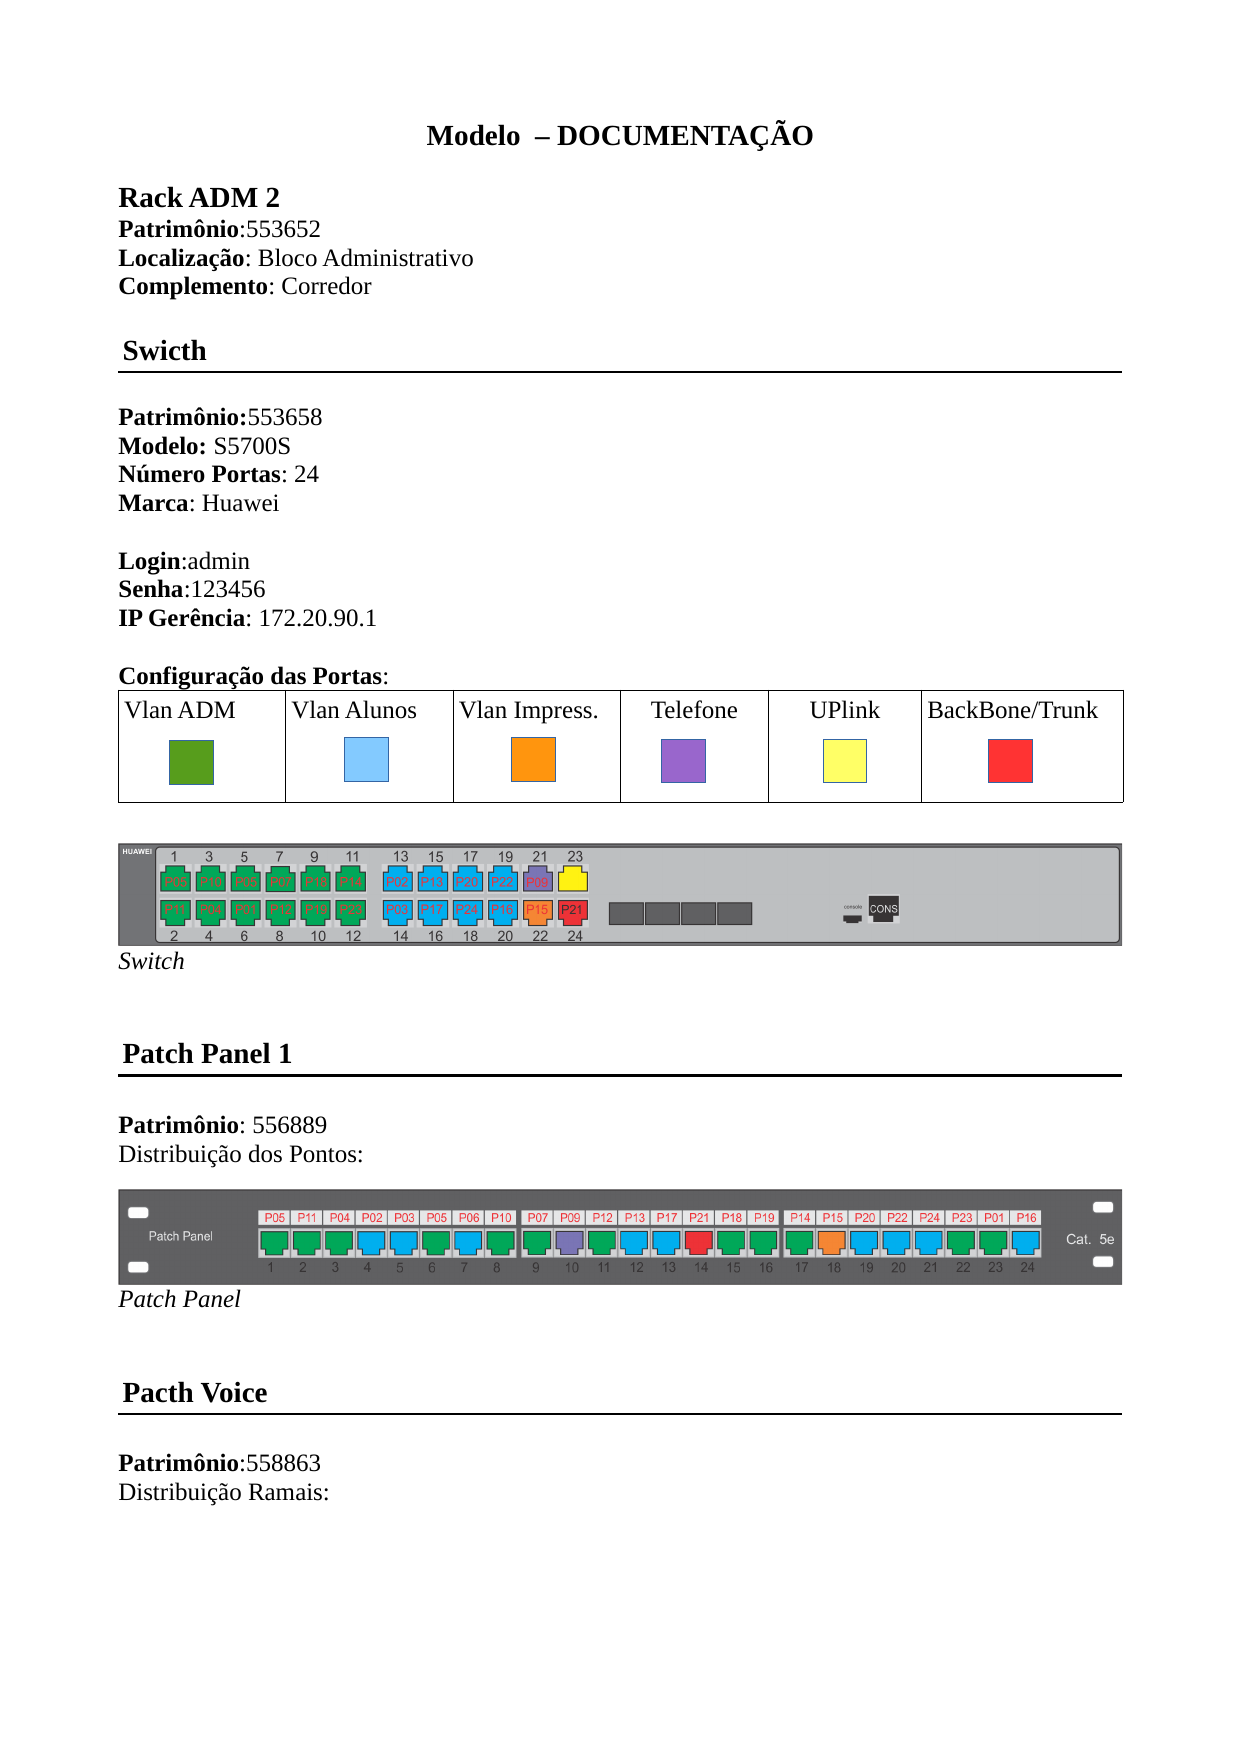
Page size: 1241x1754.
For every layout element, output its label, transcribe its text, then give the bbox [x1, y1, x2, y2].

table_header UPlink [769, 691, 921, 802]
text Configuração das Portas: [118, 661, 1122, 689]
table_header Telefone [621, 691, 768, 802]
picture [118, 1189, 1123, 1285]
text Patrimônio: 556889 [118, 1110, 1122, 1139]
text Distribuição Ramais: [118, 1477, 1122, 1506]
text Complemento: Corredor [118, 271, 1122, 300]
text Modelo – DOCUMENTAÇÃO [118, 118, 1122, 152]
text Switch [118, 946, 1122, 975]
text Distribuição dos Pontos: [118, 1139, 1122, 1168]
text Swicth [118, 329, 1122, 371]
text Localização: Bloco Administrativo [118, 243, 1122, 271]
table_header Vlan Alunos [286, 691, 453, 802]
text [118, 1177, 1122, 1189]
text Rack ADM 2 [118, 180, 1122, 214]
text IP Gerência: 172.20.90.1 [118, 603, 1122, 632]
text Pacth Voice [118, 1370, 1122, 1413]
text Login:admin [118, 546, 1122, 574]
text Senha:123456 [118, 574, 1122, 603]
table_header BackBone/Trunk [922, 691, 1123, 802]
picture [118, 843, 1123, 946]
text Patrimônio:553652 [118, 214, 1122, 243]
text Número Portas: 24 [118, 459, 1122, 488]
table_header Vlan Impress. [454, 691, 620, 802]
text Patch Panel 1 [118, 1032, 1122, 1074]
table_header Vlan ADM [119, 691, 285, 802]
text Patch Panel [118, 1285, 1122, 1313]
text Modelo: S5700S [118, 431, 1122, 459]
text Patrimônio:558863 [118, 1448, 1122, 1477]
text Patrimônio:553658 [118, 402, 1122, 431]
text Marca: Huawei [118, 488, 1122, 517]
